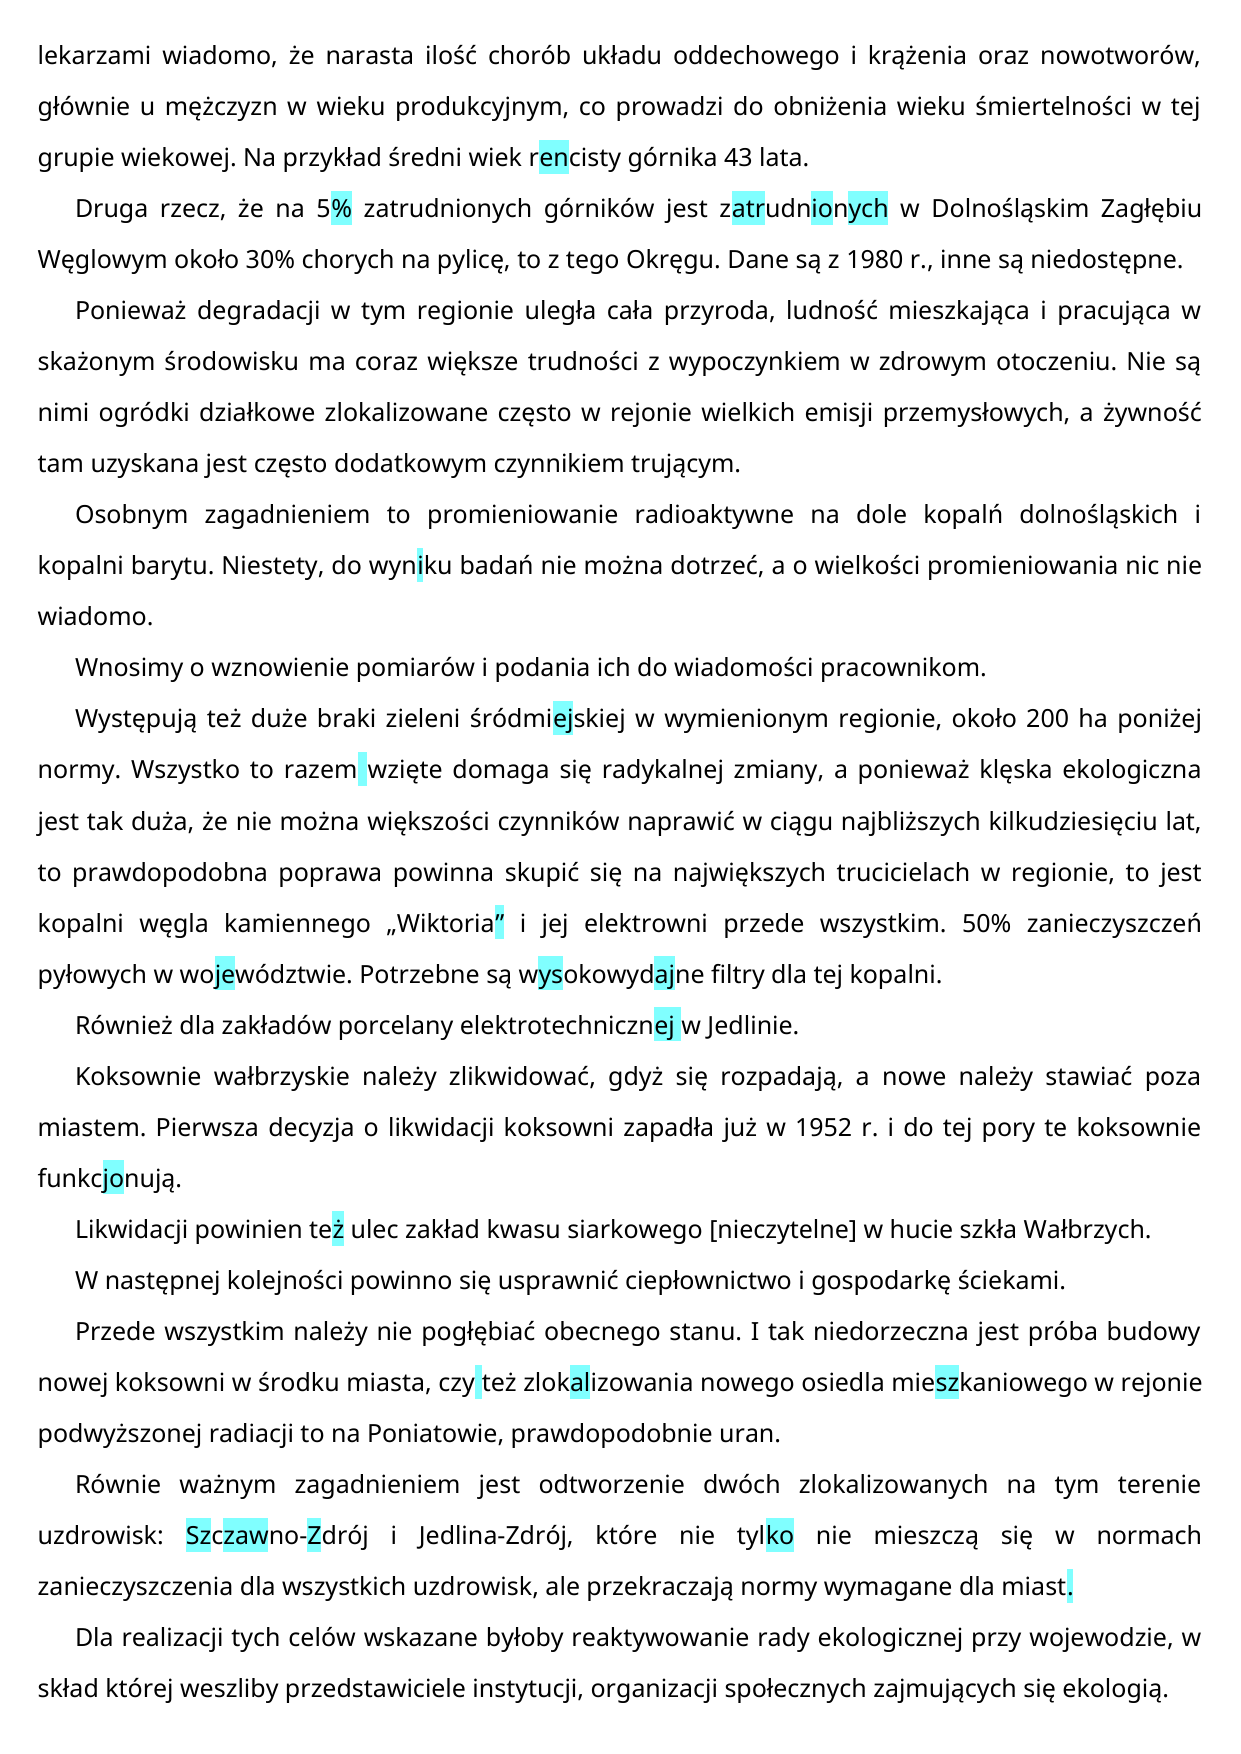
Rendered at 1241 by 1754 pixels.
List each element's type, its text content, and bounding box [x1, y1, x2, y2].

text W następnej kolejności powinno się usprawnić ciepłownictwo i gospodarkę ściekami. [37, 1262, 1203, 1297]
text lekarzami wiadomo, że narasta ilość chorób układu oddechowego i krążenia oraz nowotworów, głównie u mężczyzn w wieku produkcyjnym, co prowadzi do obniżenia wieku śmiertelności w tej grupie wiekowej. Na przykład średni wiek rencisty górnika 43 lata. [37, 37, 1203, 174]
text Osobnym zagadnieniem to promieniowanie radioaktywne na dole kopalń dolnośląskich i kopalni barytu. Niestety, do wyniku badań nie można dotrzeć, a o wielkości promieniowania nic nie wiadomo. [37, 497, 1203, 633]
text Równie ważnym zagadnieniem jest odtworzenie dwóch zlokalizowanych na tym terenie uzdrowisk: Szczawno-Zdrój i Jedlina-Zdrój, które nie tylko nie mieszczą się w normach zanieczyszczenia dla wszystkich uzdrowisk, ale przekraczają normy wymagane dla miast. [37, 1467, 1203, 1603]
text Likwidacji powinien też ulec zakład kwasu siarkowego [nieczytelne] w hucie szkła Wałbrzych. [37, 1211, 1203, 1246]
text Dla realizacji tych celów wskazane byłoby reaktywowanie rady ekologicznej przy wojewodzie, w skład której weszliby przedstawiciele instytucji, organizacji społecznych zajmujących się ekologią. [37, 1620, 1203, 1705]
text Druga rzecz, że na 5% zatrudnionych górników jest zatrudnionych w Dolnośląskim Zagłębiu Węglowym około 30% chorych na pylicę, to z tego Okręgu. Dane są z 1980 r., inne są niedostępne. [37, 191, 1203, 276]
text Koksownie wałbrzyskie należy zlikwidować, gdyż się rozpadają, a nowe należy stawiać poza miastem. Pierwsza decyzja o likwidacji koksowni zapadła już w 1952 r. i do tej pory te koksownie funkcjonują. [37, 1058, 1203, 1194]
text Przede wszystkim należy nie pogłębiać obecnego stanu. I tak niedorzeczna jest próba budowy nowej koksowni w środku miasta, czy też zlokalizowania nowego osiedla mieszkaniowego w rejonie podwyższonej radiacji to na Poniatowie, prawdopodobnie uran. [37, 1313, 1203, 1450]
text Występują też duże braki zieleni śródmiejskiej w wymienionym regionie, około 200 ha poniżej normy. Wszystko to razem wzięte domaga się radykalnej zmiany, a ponieważ klęska ekologiczna jest tak duża, że nie można większości czynników naprawić w ciągu najbliższych kilkudziesięciu lat, to prawdopodobna poprawa powinna skupić się na największych trucicielach w regionie, to jest kopalni węgla kamiennego „Wiktoria” i jej elektrowni przede wszystkim. 50% zanieczyszczeń pyłowych w województwie. Potrzebne są wysokowydajne filtry dla tej kopalni. [37, 701, 1203, 990]
text Ponieważ degradacji w tym regionie uległa cała przyroda, ludność mieszkająca i pracująca w skażonym środowisku ma coraz większe trudności z wypoczynkiem w zdrowym otoczeniu. Nie są nimi ogródki działkowe zlokalizowane często w rejonie wielkich emisji przemysłowych, a żywność tam uzyskana jest często dodatkowym czynnikiem trującym. [37, 293, 1203, 480]
text Również dla zakładów porcelany elektrotechnicznej w Jedlinie. [37, 1007, 1203, 1041]
text Wnosimy o wznowienie pomiarów i podania ich do wiadomości pracownikom. [37, 650, 1203, 684]
